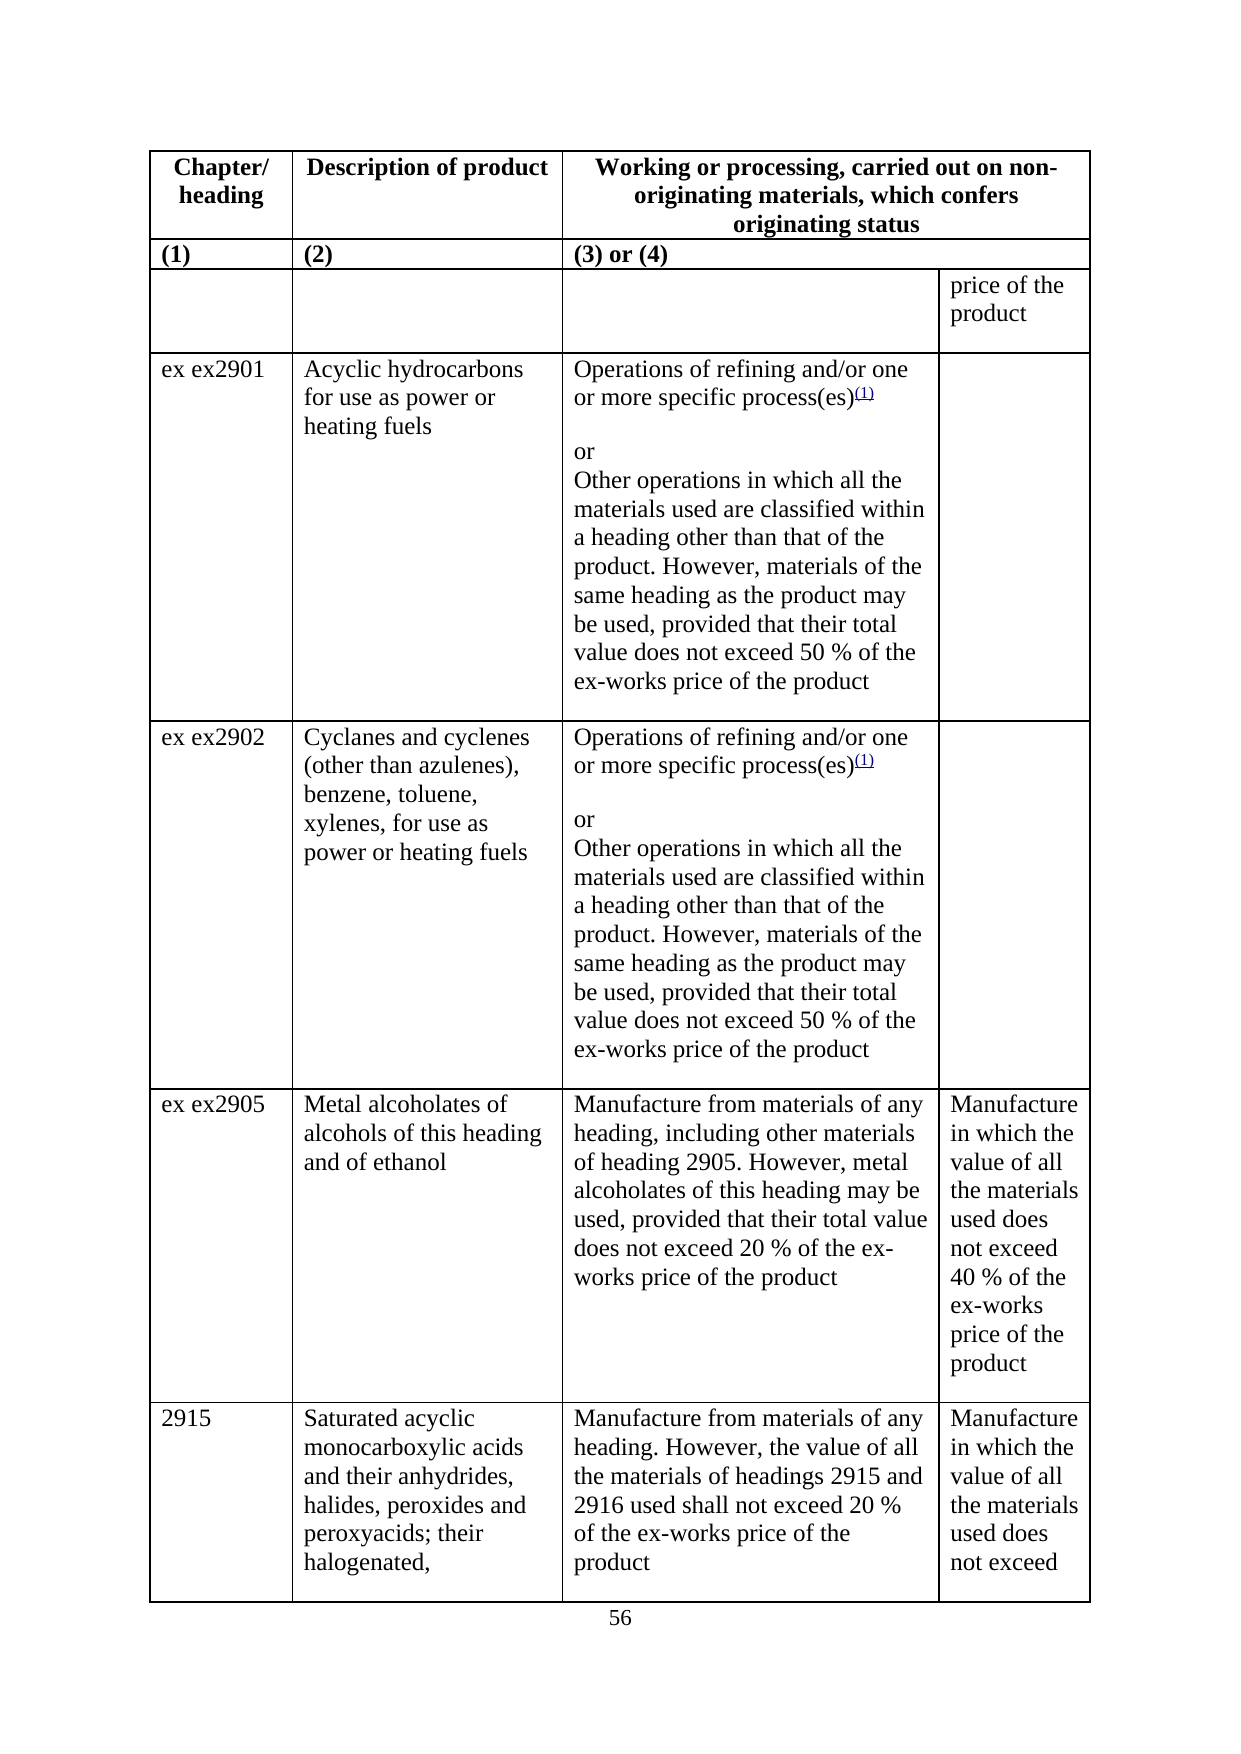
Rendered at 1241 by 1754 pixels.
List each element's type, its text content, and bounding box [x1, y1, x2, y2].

table_cell (1) [151, 240, 292, 268]
table_cell [940, 354, 1089, 720]
table_cell Operations of refining and/or one or more specific process(es)(1) or Other operations in which all the materials used are classified within a heading other than that of the product. However, materials of the same heading as the product may be used, provided that their total value does not exceed 50 % of the ex-works price of the product [563, 354, 938, 720]
table_cell [563, 270, 938, 352]
table_cell [151, 270, 292, 352]
table_header Chapter/ heading [151, 152, 292, 238]
table_cell Operations of refining and/or one or more specific process(es)(1) or Other operations in which all the materials used are classified within a heading other than that of the product. However, materials of the same heading as the product may be used, provided that their total value does not exceed 50 % of the ex-works price of the product [563, 722, 938, 1088]
table_cell (3) or (4) [563, 240, 1089, 268]
table_cell Metal alcoholates of alcohols of this heading and of ethanol [293, 1090, 562, 1402]
table_cell Saturated acyclic monocarboxylic acids and their anhydrides, halides, peroxides and peroxyacids; their halogenated, [293, 1403, 562, 1601]
table_cell [293, 270, 562, 352]
table_cell ex ex2901 [151, 354, 292, 720]
table_cell Cyclanes and cyclenes (other than azulenes), benzene, toluene, xylenes, for use as power or heating fuels [293, 722, 562, 1088]
table_cell ex ex2905 [151, 1090, 292, 1402]
table_header Description of product [293, 152, 562, 238]
table_cell price of the product [940, 270, 1089, 352]
table_cell (2) [293, 240, 562, 268]
table_cell Manufacture in which the value of all the materials used does not exceed [940, 1403, 1089, 1601]
table_cell [940, 722, 1089, 1088]
table_cell Manufacture from materials of any heading, including other materials of heading 2905. However, metal alcoholates of this heading may be used, provided that their total value does not exceed 20 % of the ex-works price of the product [563, 1090, 938, 1402]
table_cell ex ex2902 [151, 722, 292, 1088]
table_cell 2915 [151, 1403, 292, 1601]
table_cell Manufacture in which the value of all the materials used does not exceed 40 % of the ex-works price of the product [940, 1090, 1089, 1402]
table_header Working or processing, carried out on non-originating materials, which confers originating status [563, 152, 1089, 238]
table_cell Acyclic hydrocarbons for use as power or heating fuels [293, 354, 562, 720]
table_cell Manufacture from materials of any heading. However, the value of all the materials of headings 2915 and 2916 used shall not exceed 20 % of the ex-works price of the product [563, 1403, 938, 1601]
